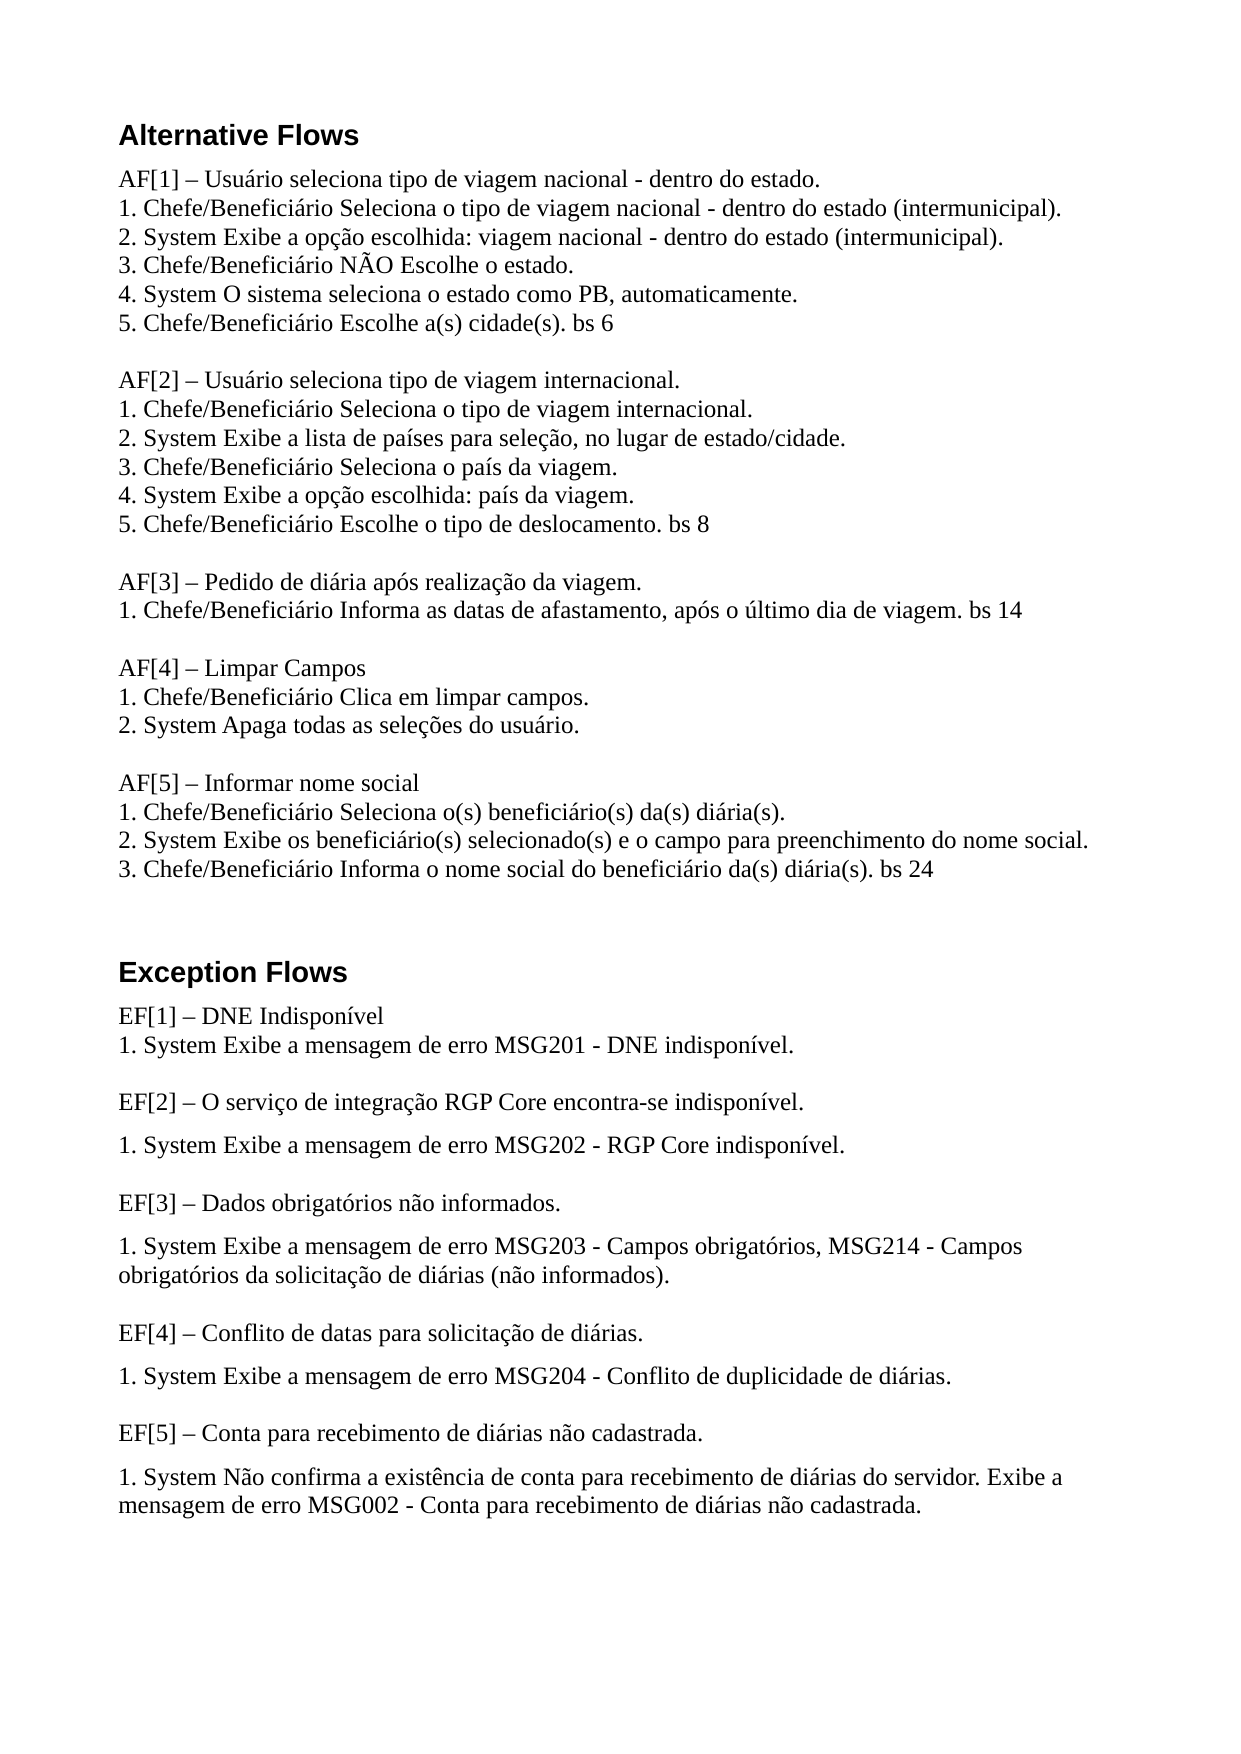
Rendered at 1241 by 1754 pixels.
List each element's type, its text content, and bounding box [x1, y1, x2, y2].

text 1. System Exibe a mensagem de erro MSG204 - Conflito de duplicidade de diárias. [118, 1361, 1122, 1390]
text AF[2] – Usuário seleciona tipo de viagem internacional. [118, 365, 1122, 394]
text 1. Chefe/Beneficiário Seleciona o tipo de viagem nacional - dentro do estado (intermunicipal). [118, 193, 1122, 222]
text 2. System Exibe a lista de países para seleção, no lugar de estado/cidade. [118, 423, 1122, 452]
text 2. System Apaga todas as seleções do usuário. [118, 710, 1122, 739]
text 5. Chefe/Beneficiário Escolhe a(s) cidade(s). bs 6 [118, 308, 1122, 337]
text EF[2] – O serviço de integração RGP Core encontra-se indisponível. [118, 1087, 1122, 1116]
text 4. System Exibe a opção escolhida: país da viagem. [118, 480, 1122, 509]
text 2. System Exibe a opção escolhida: viagem nacional - dentro do estado (intermunicipal). [118, 222, 1122, 250]
subtitle Exception Flows [118, 955, 1122, 988]
text 1. Chefe/Beneficiário Informa as datas de afastamento, após o último dia de viagem. bs 14 [118, 595, 1122, 624]
subtitle Alternative Flows [118, 118, 1122, 152]
text 3. Chefe/Beneficiário NÃO Escolhe o estado. [118, 250, 1122, 279]
text 1. Chefe/Beneficiário Clica em limpar campos. [118, 682, 1122, 710]
text 4. System O sistema seleciona o estado como PB, automaticamente. [118, 279, 1122, 308]
text 5. Chefe/Beneficiário Escolhe o tipo de deslocamento. bs 8 [118, 509, 1122, 538]
text AF[4] – Limpar Campos [118, 653, 1122, 682]
text 1. Chefe/Beneficiário Seleciona o(s) beneficiário(s) da(s) diária(s). [118, 797, 1122, 825]
text EF[1] – DNE Indisponível [118, 1001, 1122, 1030]
text EF[3] – Dados obrigatórios não informados. [118, 1188, 1122, 1217]
text 1. System Não confirma a existência de conta para recebimento de diárias do servidor. Exibe a mensagem de erro MSG002 - Conta para recebimento de diárias não cadastrada. [118, 1462, 1122, 1519]
text EF[4] – Conflito de datas para solicitação de diárias. [118, 1318, 1122, 1346]
text 3. Chefe/Beneficiário Seleciona o país da viagem. [118, 452, 1122, 480]
text EF[5] – Conta para recebimento de diárias não cadastrada. [118, 1418, 1122, 1447]
text 2. System Exibe os beneficiário(s) selecionado(s) e o campo para preenchimento do nome social. [118, 825, 1122, 854]
text 1. System Exibe a mensagem de erro MSG202 - RGP Core indisponível. [118, 1131, 1122, 1159]
text AF[5] – Informar nome social [118, 768, 1122, 797]
text AF[3] – Pedido de diária após realização da viagem. [118, 567, 1122, 595]
text AF[1] – Usuário seleciona tipo de viagem nacional - dentro do estado. [118, 164, 1122, 193]
text 1. Chefe/Beneficiário Seleciona o tipo de viagem internacional. [118, 394, 1122, 423]
text 3. Chefe/Beneficiário Informa o nome social do beneficiário da(s) diária(s). bs 24 [118, 854, 1122, 883]
text 1. System Exibe a mensagem de erro MSG203 - Campos obrigatórios, MSG214 - Campos obrigatórios da solicitação de diárias (não informados). [118, 1231, 1122, 1289]
text 1. System Exibe a mensagem de erro MSG201 - DNE indisponível. [118, 1030, 1122, 1058]
